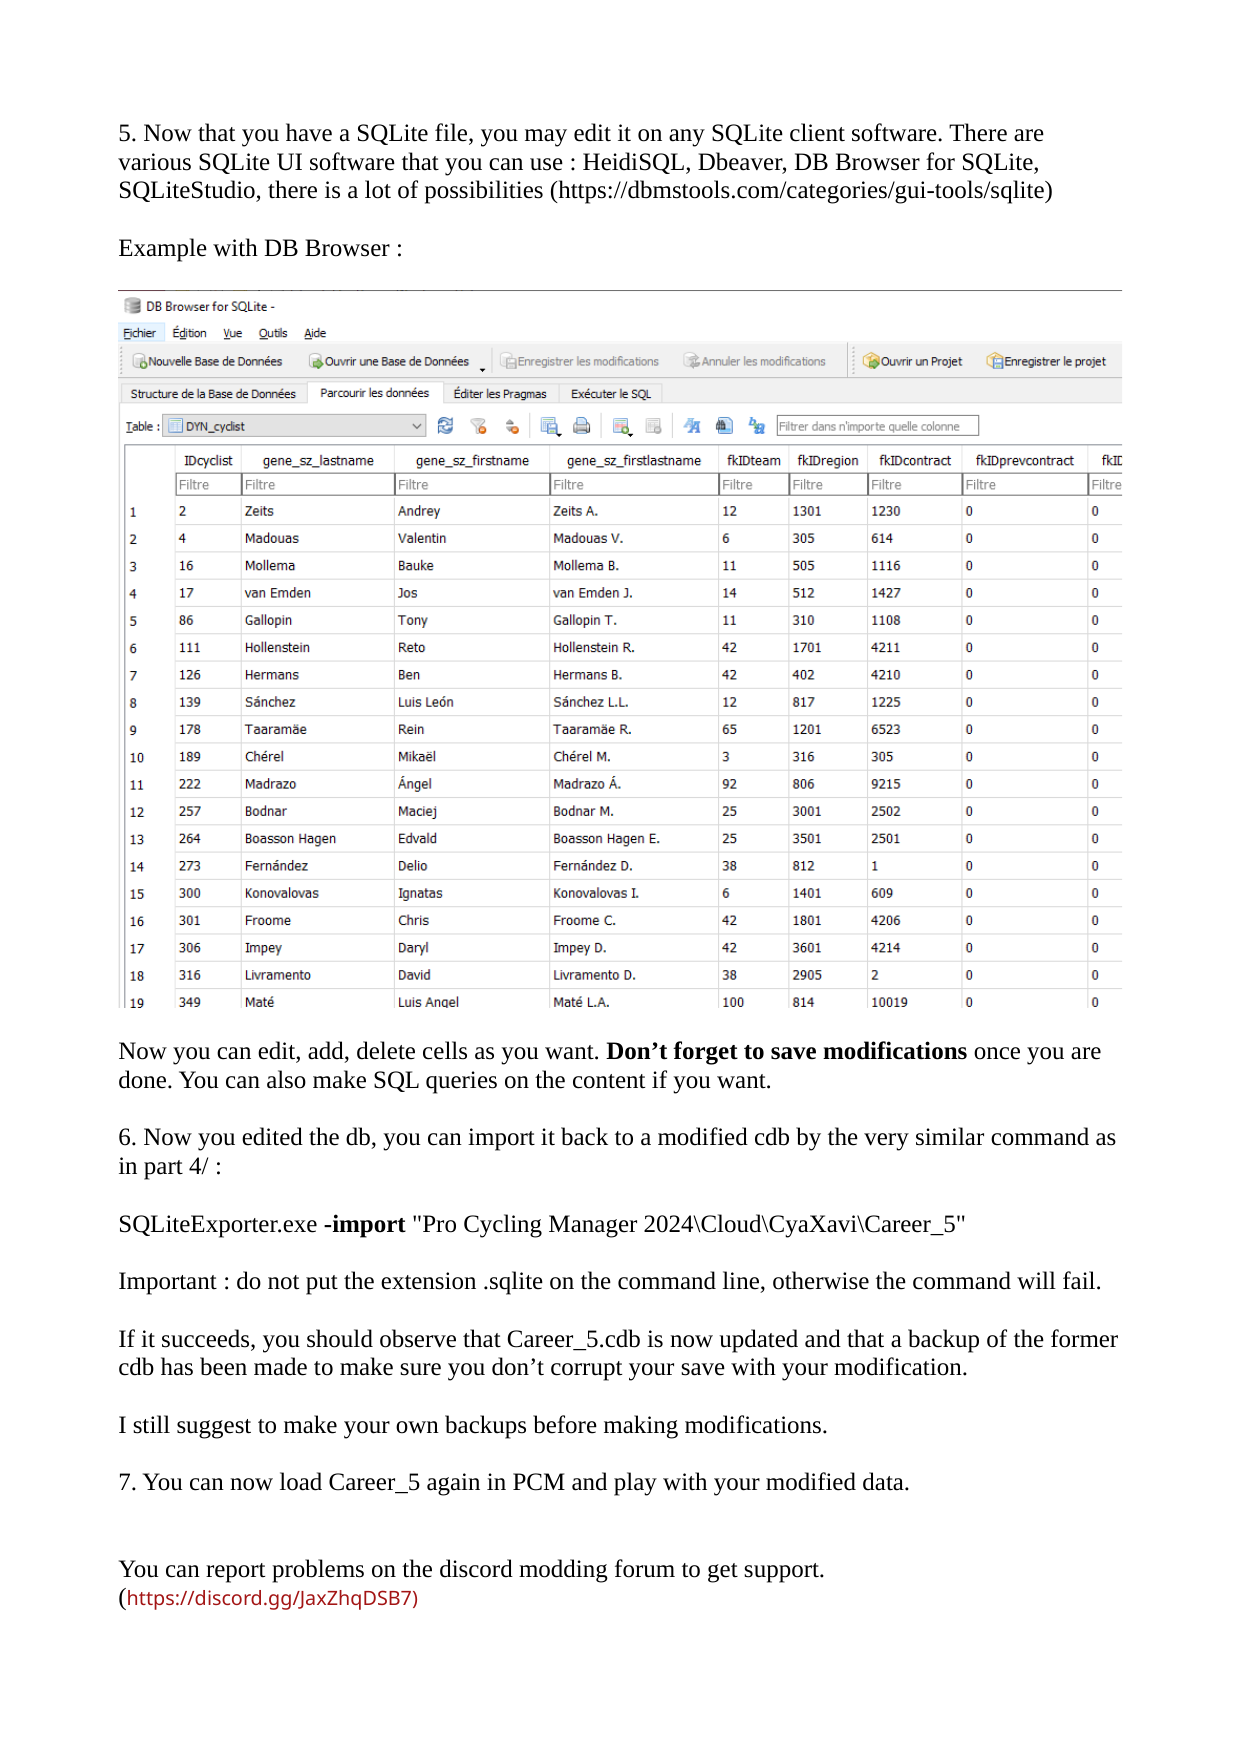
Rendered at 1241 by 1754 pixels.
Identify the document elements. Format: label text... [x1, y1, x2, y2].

text 6. Now you edited the db, you can import it back to a modified cdb by the very similar command as in part 4/ : [118, 1122, 1122, 1180]
text Now you can edit, add, delete cells as you want. Don’t forget to save modifications once you are done. You can also make SQL queries on the content if you want. [118, 1036, 1122, 1094]
text Example with DB Browser : [118, 233, 1122, 262]
text 7. You can now load Career_5 again in PCM and play with your modified data. [118, 1467, 1122, 1496]
text You can report problems on the discord modding forum to get support. (https://discord.gg/JaxZhqDSB7) [118, 1554, 1122, 1612]
text 5. Now that you have a SQLite file, you may edit it on any SQLite client software. There are various SQLite UI software that you can use : HeidiSQL, Dbeaver, DB Browser for SQLite, SQLiteStudio, there is a lot of possibilities (https://dbmstools.com/categories/gui-tools/sqlite) [118, 118, 1122, 204]
picture [118, 290, 1123, 1008]
text Important : do not put the extension .sqlite on the command line, otherwise the command will fail. [118, 1266, 1122, 1295]
text SQLiteExporter.exe -import "Pro Cycling Manager 2024\Cloud\CyaXavi\Career_5" [118, 1209, 1122, 1237]
text I still suggest to make your own backups before making modifications. [118, 1410, 1122, 1439]
text If it succeeds, you should observe that Career_5.cdb is now updated and that a backup of the former cdb has been made to make sure you don’t corrupt your save with your modification. [118, 1324, 1122, 1381]
